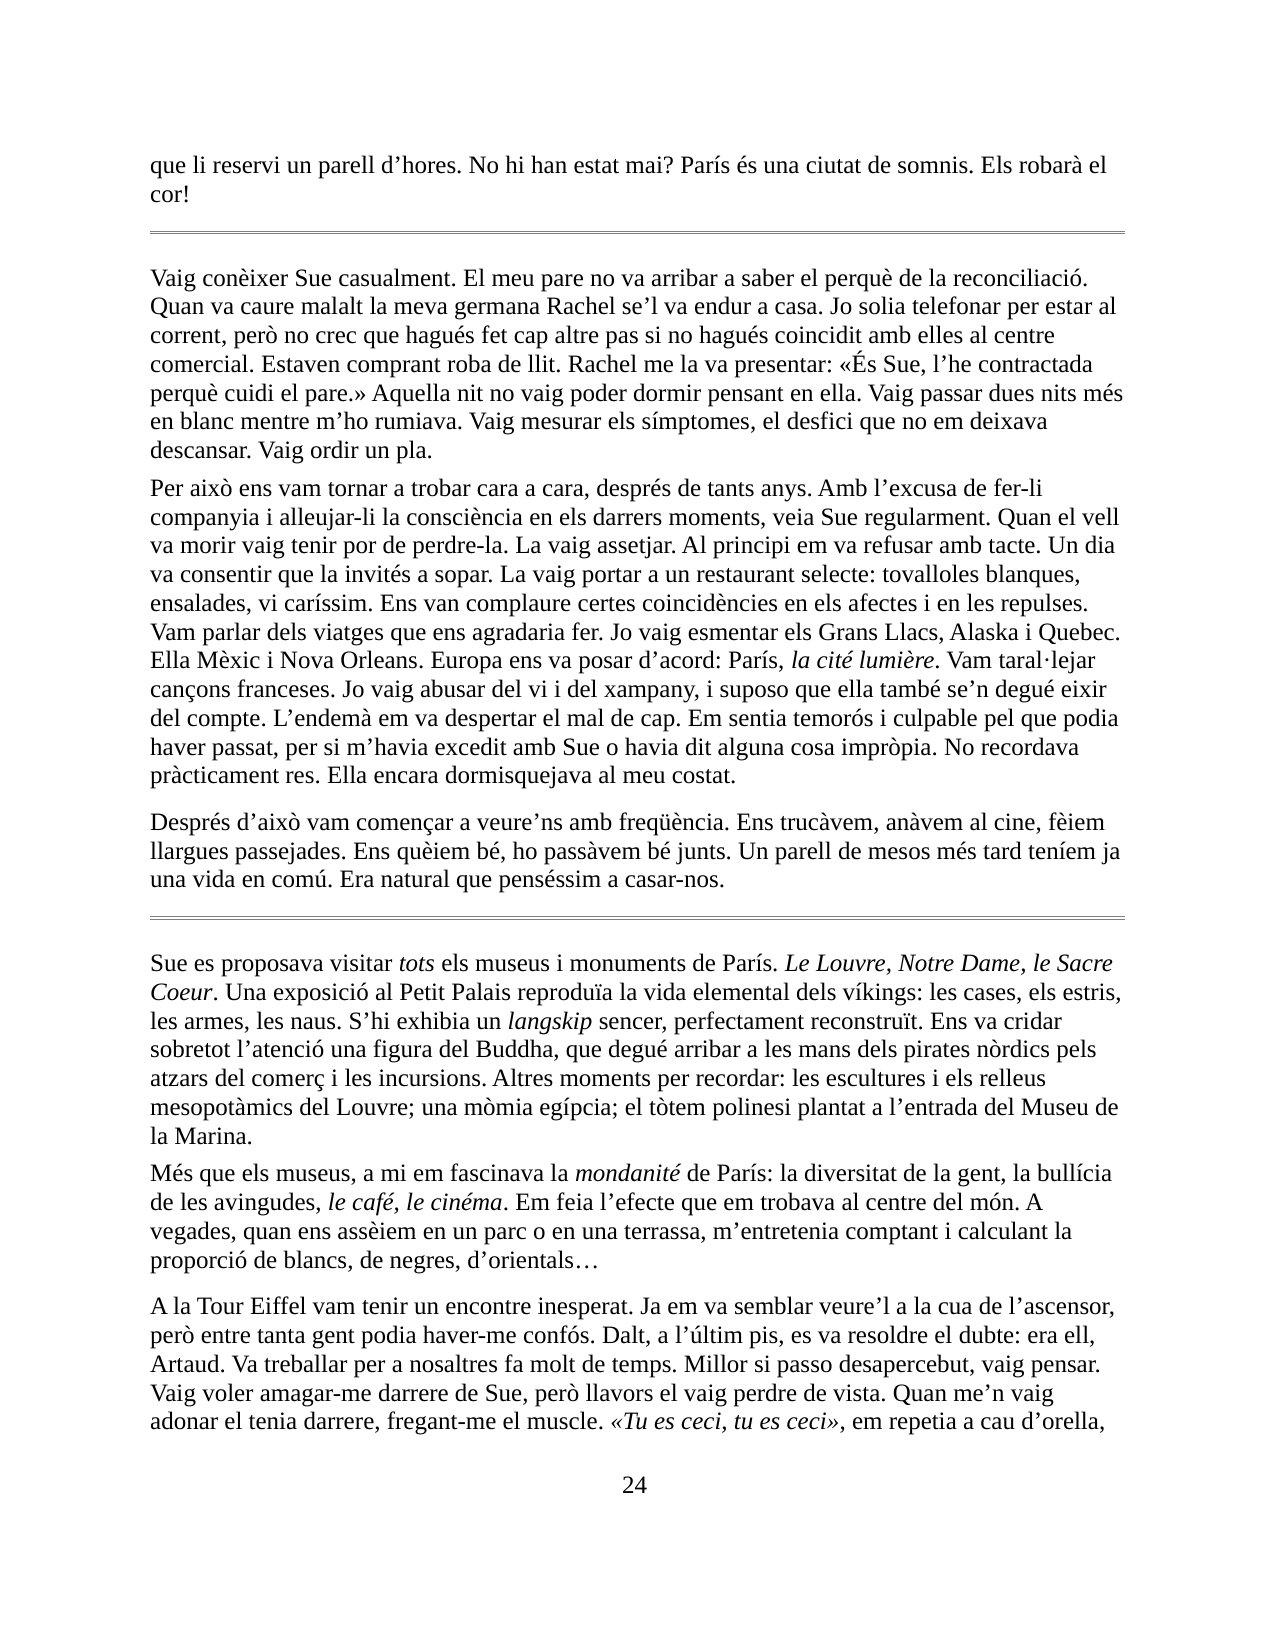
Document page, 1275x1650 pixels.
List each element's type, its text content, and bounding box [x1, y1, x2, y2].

text A la Tour Eiffel vam tenir un encontre inesperat. Ja em va semblar veure’l a la cua de l’ascensor, però entre tanta gent podia haver-me confós. Dalt, a l’últim pis, es va resoldre el dubte: era ell, Artaud. Va treballar per a nosaltres fa molt de temps. Millor si passo desapercebut, vaig pensar. Vaig voler amagar-me darrere de Sue, però llavors el vaig perdre de vista. Quan me’n vaig adonar el tenia darrere, fregant-me el muscle. «Tu es ceci, tu es ceci», em repetia a cau d’orella, [150, 1291, 1125, 1435]
text Més que els museus, a mi em fascinava la mondanité de París: la diversitat de la gent, la bullícia de les avingudes, le café, le cinéma. Em feia l’efecte que em trobava al centre del món. A vegades, quan ens assèiem en un parc o en una terrassa, m’entretenia comptant i calculant la proporció de blancs, de negres, d’orientals… [150, 1158, 1125, 1273]
text Vaig conèixer Sue casualment. El meu pare no va arribar a saber el perquè de la reconciliació. Quan va caure malalt la meva germana Rachel se’l va endur a casa. Jo solia telefonar per estar al corrent, però no crec que hagués fet cap altre pas si no hagués coincidit amb elles al centre comercial. Estaven comprant roba de llit. Rachel me la va presentar: «És Sue, l’he contractada perquè cuidi el pare.» Aquella nit no vaig poder dormir pensant en ella. Vaig passar dues nits més en blanc mentre m’ho rumiava. Vaig mesurar els símptomes, el desfici que no em deixava descansar. Vaig ordir un pla. [150, 263, 1125, 464]
text Per això ens vam tornar a trobar cara a cara, després de tants anys. Amb l’excusa de fer-li companyia i alleujar-li la consciència en els darrers moments, veia Sue regularment. Quan el vell va morir vaig tenir por de perdre-la. La vaig assetjar. Al principi em va refusar amb tacte. Un dia va consentir que la invités a sopar. La vaig portar a un restaurant selecte: tovalloles blanques, ensalades, vi caríssim. Ens van complaure certes coincidències en els afectes i en les repulses. Vam parlar dels viatges que ens agradaria fer. Jo vaig esmentar els Grans Llacs, Alaska i Quebec. Ella Mèxic i Nova Orleans. Europa ens va posar d’acord: París, la cité lumière. Vam taral·lejar cançons franceses. Jo vaig abusar del vi i del xampany, i suposo que ella també se’n degué eixir del compte. L’endemà em va despertar el mal de cap. Em sentia temorós i culpable pel que podia haver passat, per si m’havia excedit amb Sue o havia dit alguna cosa impròpia. No recordava pràcticament res. Ella encara dormisquejava al meu costat. [150, 473, 1125, 789]
text Després d’això vam començar a veure’ns amb freqüència. Ens trucàvem, anàvem al cine, fèiem llargues passejades. Ens quèiem bé, ho passàvem bé junts. Un parell de mesos més tard teníem ja una vida en comú. Era natural que penséssim a casar-nos. [150, 807, 1125, 893]
text Sue es proposava visitar tots els museus i monuments de París. Le Louvre, Notre Dame, le Sacre Coeur. Una exposició al Petit Palais reproduïa la vida elemental dels víkings: les cases, els estris, les armes, les naus. S’hi exhibia un langskip sencer, perfectament reconstruït. Ens va cridar sobretot l’atenció una figura del Buddha, que degué arribar a les mans dels pirates nòrdics pels atzars del comerç i les incursions. Altres moments per recordar: les escultures i els relleus mesopotàmics del Louvre; una mòmia egípcia; el tòtem polinesi plantat a l’entrada del Museu de la Marina. [150, 948, 1125, 1149]
text que li reservi un parell d’hores. No hi han estat mai? París és una ciutat de somnis. Els robarà el cor! [150, 150, 1125, 207]
